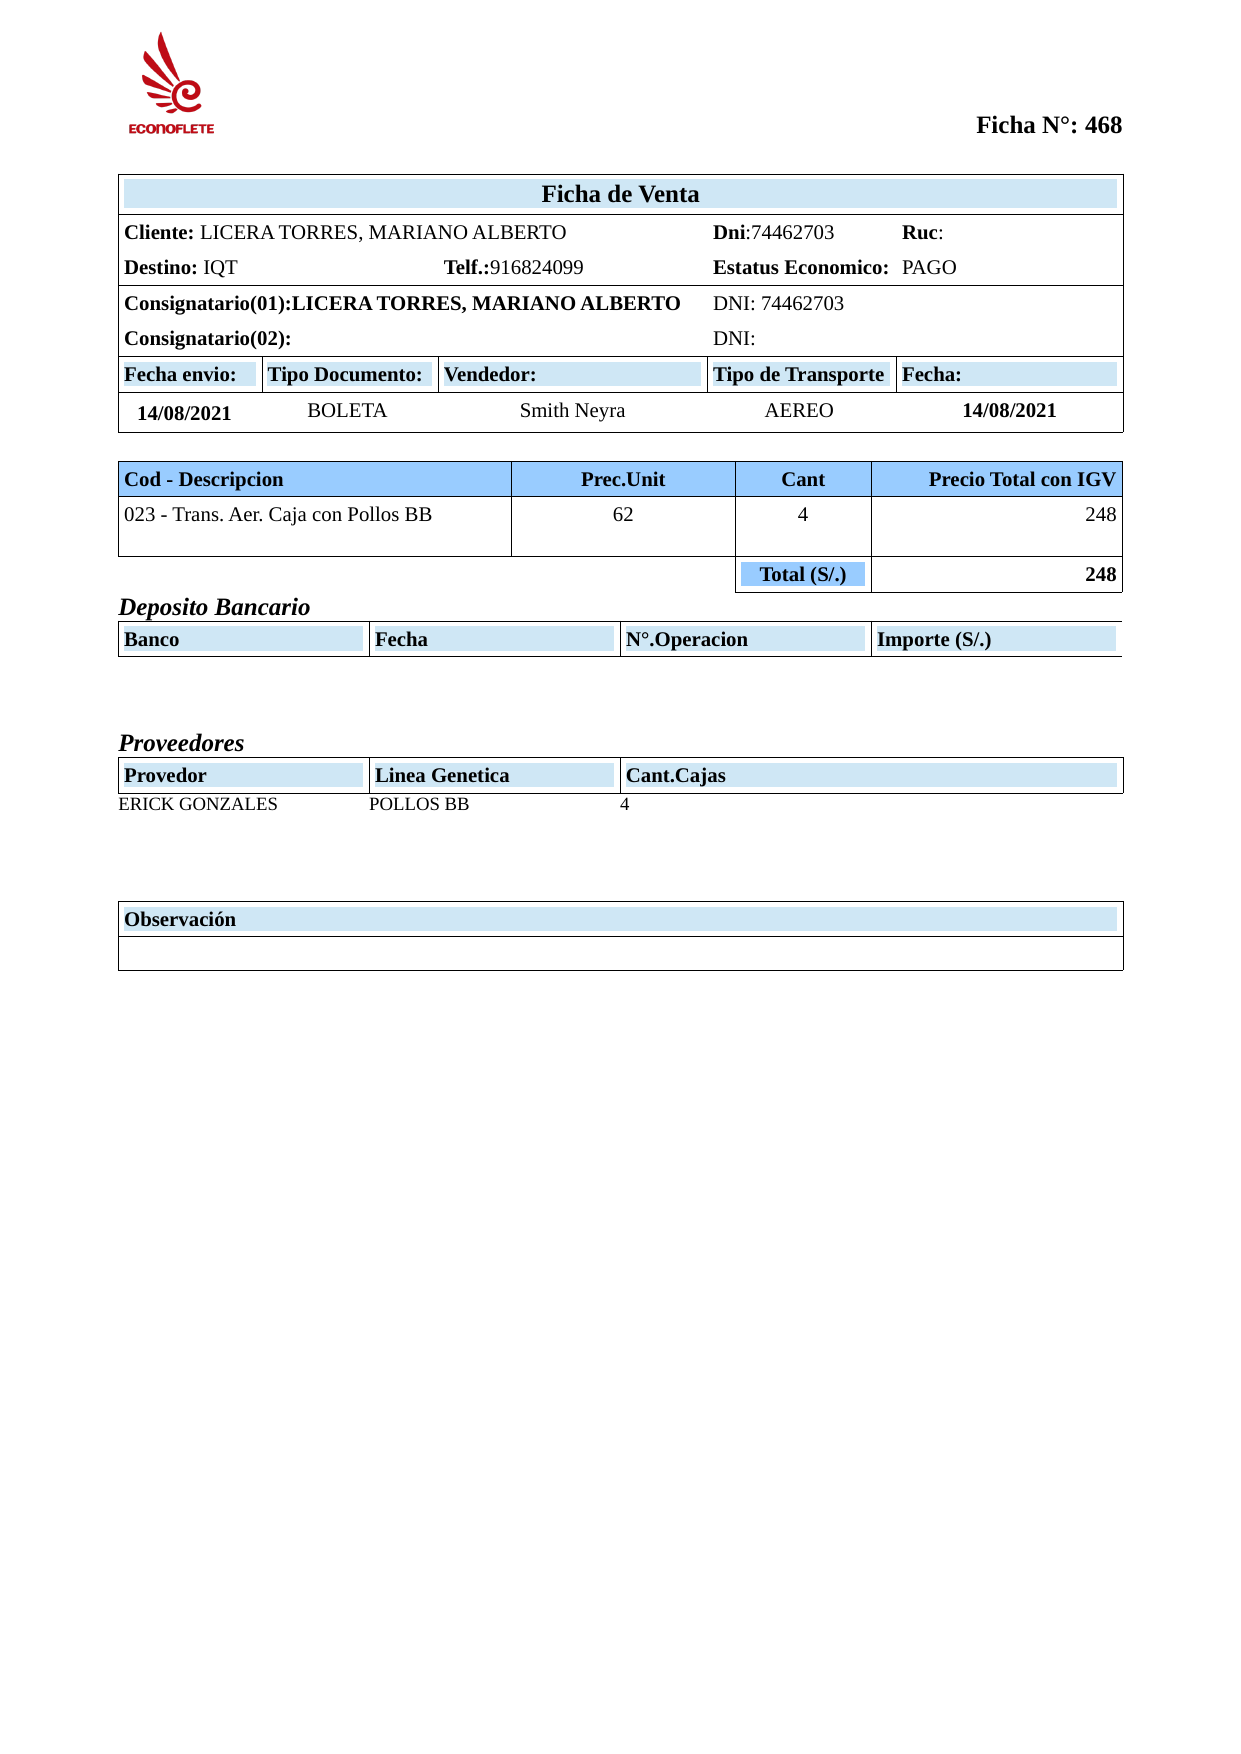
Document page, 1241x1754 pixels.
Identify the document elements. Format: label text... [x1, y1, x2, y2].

table_cell [369, 858, 620, 879]
table_cell [369, 879, 620, 901]
table_cell [369, 657, 620, 680]
text Proveedores [118, 728, 1122, 757]
table_cell Dni:74462703 [707, 215, 896, 249]
table_cell [511, 557, 735, 592]
table_cell 62 [512, 497, 735, 556]
table_cell 4 [620, 794, 1123, 814]
table_cell [369, 705, 620, 728]
table_cell PAGO [896, 249, 1123, 285]
table_header Ficha de Venta [119, 175, 1123, 214]
table_header Observación [119, 902, 1123, 936]
table_cell [118, 657, 369, 680]
text Deposito Bancario [118, 592, 1122, 621]
table_cell 14/08/2021 [896, 393, 1123, 432]
table_cell [620, 705, 871, 728]
table_cell [620, 680, 871, 704]
table_header Fecha [370, 622, 620, 656]
table_header Cant [736, 462, 871, 496]
table_header Linea Genetica [370, 758, 620, 793]
table_cell Estatus Economico: [707, 249, 896, 285]
table_header Cant.Cajas [621, 758, 1123, 793]
table_cell Vendedor: [439, 357, 707, 392]
table_header N°.Operacion [621, 622, 871, 656]
table_header Importe (S/.) [872, 622, 1122, 656]
table_cell [871, 705, 1122, 728]
table_cell Smith Neyra [438, 393, 707, 432]
table_header Prec.Unit [512, 462, 735, 496]
table_cell [369, 815, 620, 836]
table_cell Ruc: [896, 215, 1123, 249]
table_cell [620, 657, 871, 680]
table_cell [118, 836, 369, 858]
table_cell Consignatario(02): [119, 321, 707, 356]
table_header Provedor [119, 758, 369, 793]
table_cell [871, 657, 1122, 680]
table_cell Total (S/.) [736, 557, 871, 592]
table_cell [118, 557, 511, 592]
table_cell Cliente: LICERA TORRES, MARIANO ALBERTO [119, 215, 707, 249]
table_cell AEREO [707, 393, 896, 432]
table_cell Tipo de Transporte [708, 357, 896, 392]
table_header Banco [119, 622, 369, 656]
table_cell [118, 815, 369, 836]
table_cell Consignatario(01):LICERA TORRES, MARIANO ALBERTO [119, 286, 707, 321]
table_header Precio Total con IGV [872, 462, 1122, 496]
table_cell Fecha: [897, 357, 1123, 392]
table_cell [620, 858, 1123, 879]
table_cell [620, 836, 1123, 858]
table_cell Fecha envio: [119, 357, 262, 392]
picture [118, 31, 225, 134]
table_cell [871, 680, 1122, 704]
table_cell DNI: 74462703 [707, 286, 1123, 321]
table_cell [620, 815, 1123, 836]
table_cell 248 [872, 557, 1122, 592]
table_cell [620, 879, 1123, 901]
table_cell 248 [872, 497, 1122, 556]
table_cell ERICK GONZALES [118, 794, 369, 814]
table_cell POLLOS BB [369, 794, 620, 814]
table_cell [118, 858, 369, 879]
table_cell [119, 937, 1123, 969]
table_cell 023 - Trans. Aer. Caja con Pollos BB [119, 497, 511, 556]
table_cell 4 [736, 497, 871, 556]
table_cell Destino: IQT [119, 249, 438, 285]
table_cell BOLETA [262, 393, 438, 432]
table_cell [369, 836, 620, 858]
table_cell Tipo Documento: [263, 357, 438, 392]
table_cell [118, 705, 369, 728]
table_cell DNI: [707, 321, 1123, 356]
table_cell 14/08/2021 [119, 393, 262, 432]
table_cell [118, 680, 369, 704]
table_cell [118, 879, 369, 901]
table_cell Telf.:916824099 [438, 249, 707, 285]
table_header Cod - Descripcion [119, 462, 511, 496]
table_cell [369, 680, 620, 704]
